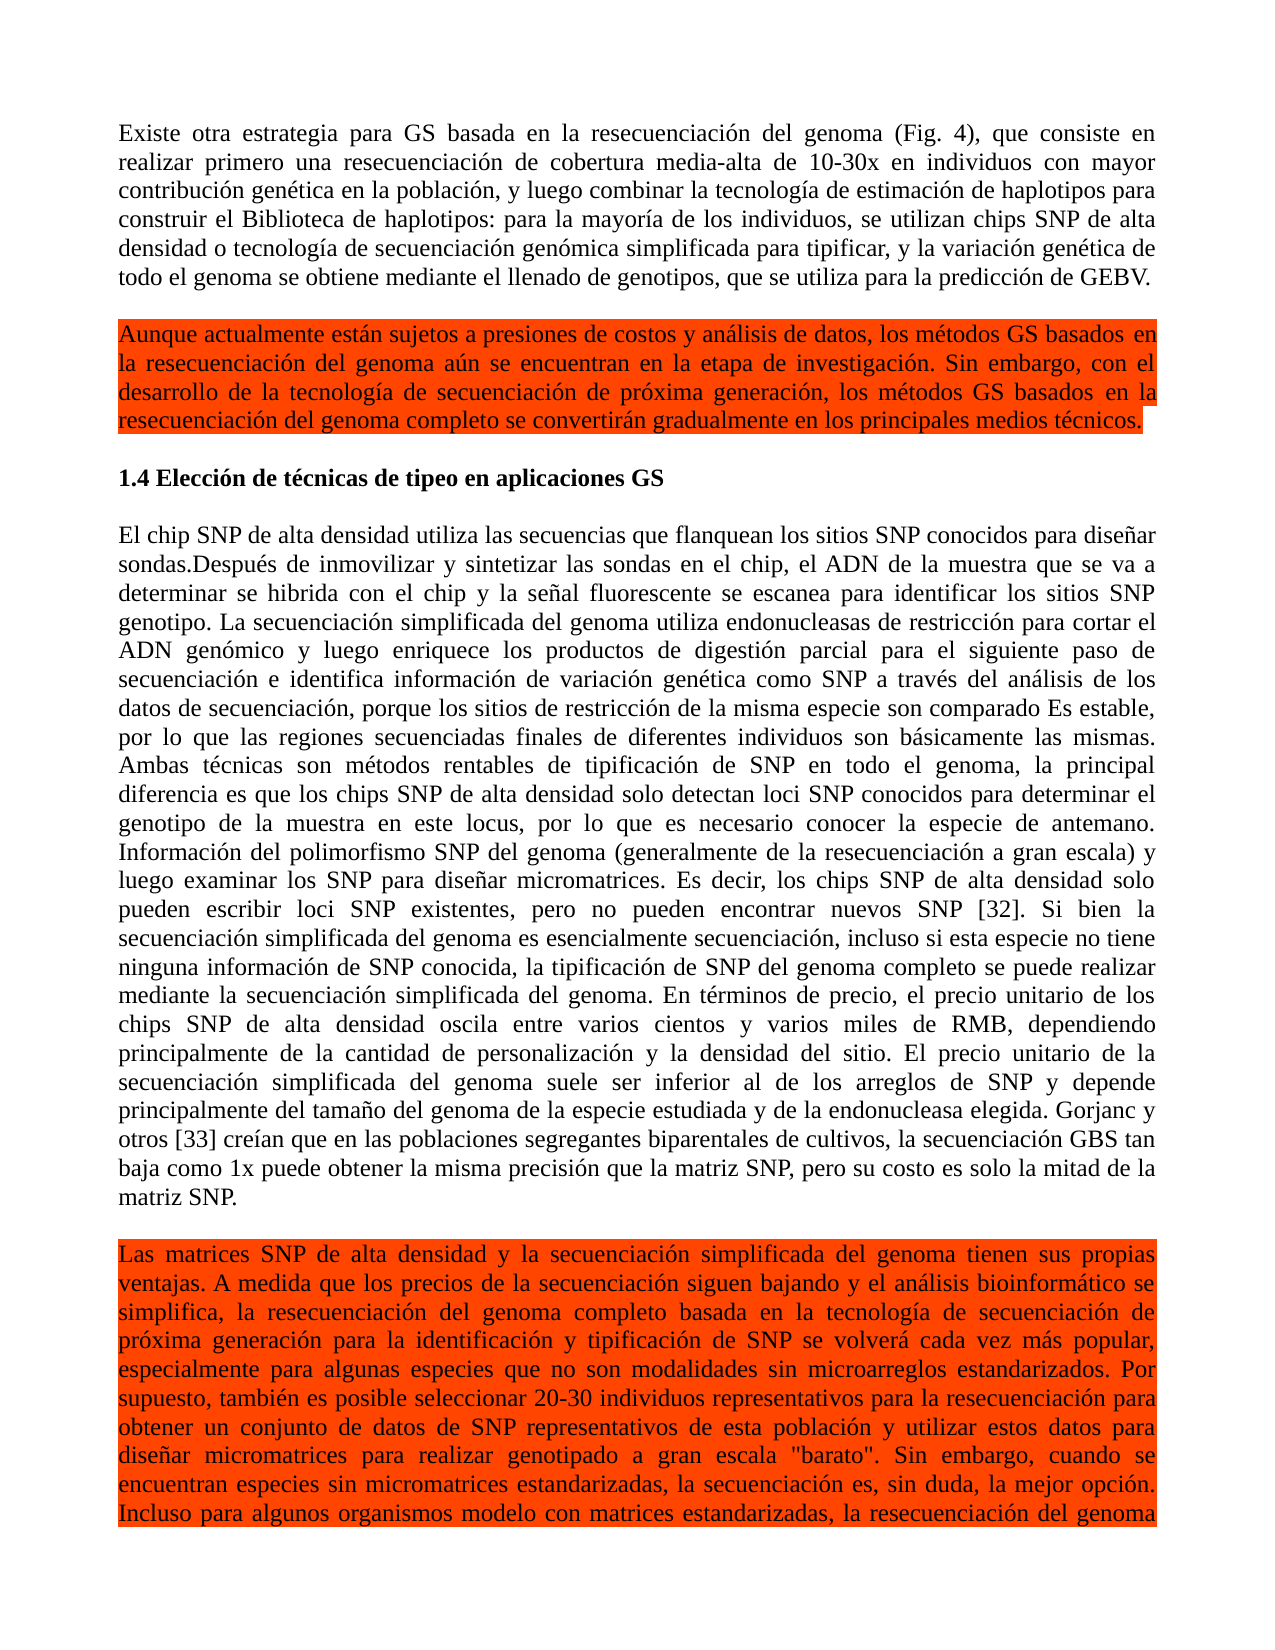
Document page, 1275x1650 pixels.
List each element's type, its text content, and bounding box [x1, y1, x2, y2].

text Aunque actualmente están sujetos a presiones de costos y análisis de datos, los métodos GS basados ​​en la resecuenciación del genoma aún se encuentran en la etapa de investigación. Sin embargo, con el desarrollo de la tecnología de secuenciación de próxima generación, los métodos GS basados ​​en la resecuenciación del genoma completo se convertirán gradualmente en los principales medios técnicos. [118, 319, 1157, 434]
text Las matrices SNP de alta densidad y la secuenciación simplificada del genoma tienen sus propias ventajas. A medida que los precios de la secuenciación siguen bajando y el análisis bioinformático se simplifica, la resecuenciación del genoma completo basada en la tecnología de secuenciación de próxima generación para la identificación y tipificación de SNP se volverá cada vez más popular, especialmente para algunas especies que no son modalidades sin microarreglos estandarizados. Por supuesto, también es posible seleccionar 20-30 individuos representativos para la resecuenciación para obtener un conjunto de datos de SNP representativos de esta población y utilizar estos datos para diseñar micromatrices para realizar genotipado a gran escala "barato". Sin embargo, cuando se encuentran especies sin micromatrices estandarizadas, la secuenciación es, sin duda, la mejor opción. Incluso para algunos organismos modelo con matrices estandarizadas, la resecuenciación del genoma [118, 1239, 1157, 1527]
text 1.4 Elección de técnicas de tipeo en aplicaciones GS [118, 463, 1157, 492]
text El chip SNP de alta densidad utiliza las secuencias que flanquean los sitios SNP conocidos para diseñar sondas.Después de inmovilizar y sintetizar las sondas en el chip, el ADN de la muestra que se va a determinar se hibrida con el chip y la señal fluorescente se escanea para identificar los sitios SNP genotipo. La secuenciación simplificada del genoma utiliza endonucleasas de restricción para cortar el ADN genómico y luego enriquece los productos de digestión parcial para el siguiente paso de secuenciación e identifica información de variación genética como SNP a través del análisis de los datos de secuenciación, porque los sitios de restricción de la misma especie son comparado Es estable, por lo que las regiones secuenciadas finales de diferentes individuos son básicamente las mismas. Ambas técnicas son métodos rentables de tipificación de SNP en todo el genoma, la principal diferencia es que los chips SNP de alta densidad solo detectan loci SNP conocidos para determinar el genotipo de la muestra en este locus, por lo que es necesario conocer la especie de antemano. Información del polimorfismo SNP del genoma (generalmente de la resecuenciación a gran escala) y luego examinar los SNP para diseñar micromatrices. Es decir, los chips SNP de alta densidad solo pueden escribir loci SNP existentes, pero no pueden encontrar nuevos SNP [32]. Si bien la secuenciación simplificada del genoma es esencialmente secuenciación, incluso si esta especie no tiene ninguna información de SNP conocida, la tipificación de SNP del genoma completo se puede realizar mediante la secuenciación simplificada del genoma. En términos de precio, el precio unitario de los chips SNP de alta densidad oscila entre varios cientos y varios miles de RMB, dependiendo principalmente de la cantidad de personalización y la densidad del sitio. El precio unitario de la secuenciación simplificada del genoma suele ser inferior al de los arreglos de SNP y depende principalmente del tamaño del genoma de la especie estudiada y de la endonucleasa elegida. Gorjanc y otros [33] creían que en las poblaciones segregantes biparentales de cultivos, la secuenciación GBS tan baja como 1x puede obtener la misma precisión que la matriz SNP, pero su costo es solo la mitad de la matriz SNP. [118, 521, 1157, 1211]
text Existe otra estrategia para GS basada en la resecuenciación del genoma (Fig. 4), que consiste en realizar primero una resecuenciación de cobertura media-alta de 10-30x en individuos con mayor contribución genética en la población, y luego combinar la tecnología de estimación de haplotipos para construir el Biblioteca de haplotipos: para la mayoría de los individuos, se utilizan chips SNP de alta densidad o tecnología de secuenciación genómica simplificada para tipificar, y la variación genética de todo el genoma se obtiene mediante el llenado de genotipos, que se utiliza para la predicción de GEBV. [118, 118, 1157, 291]
